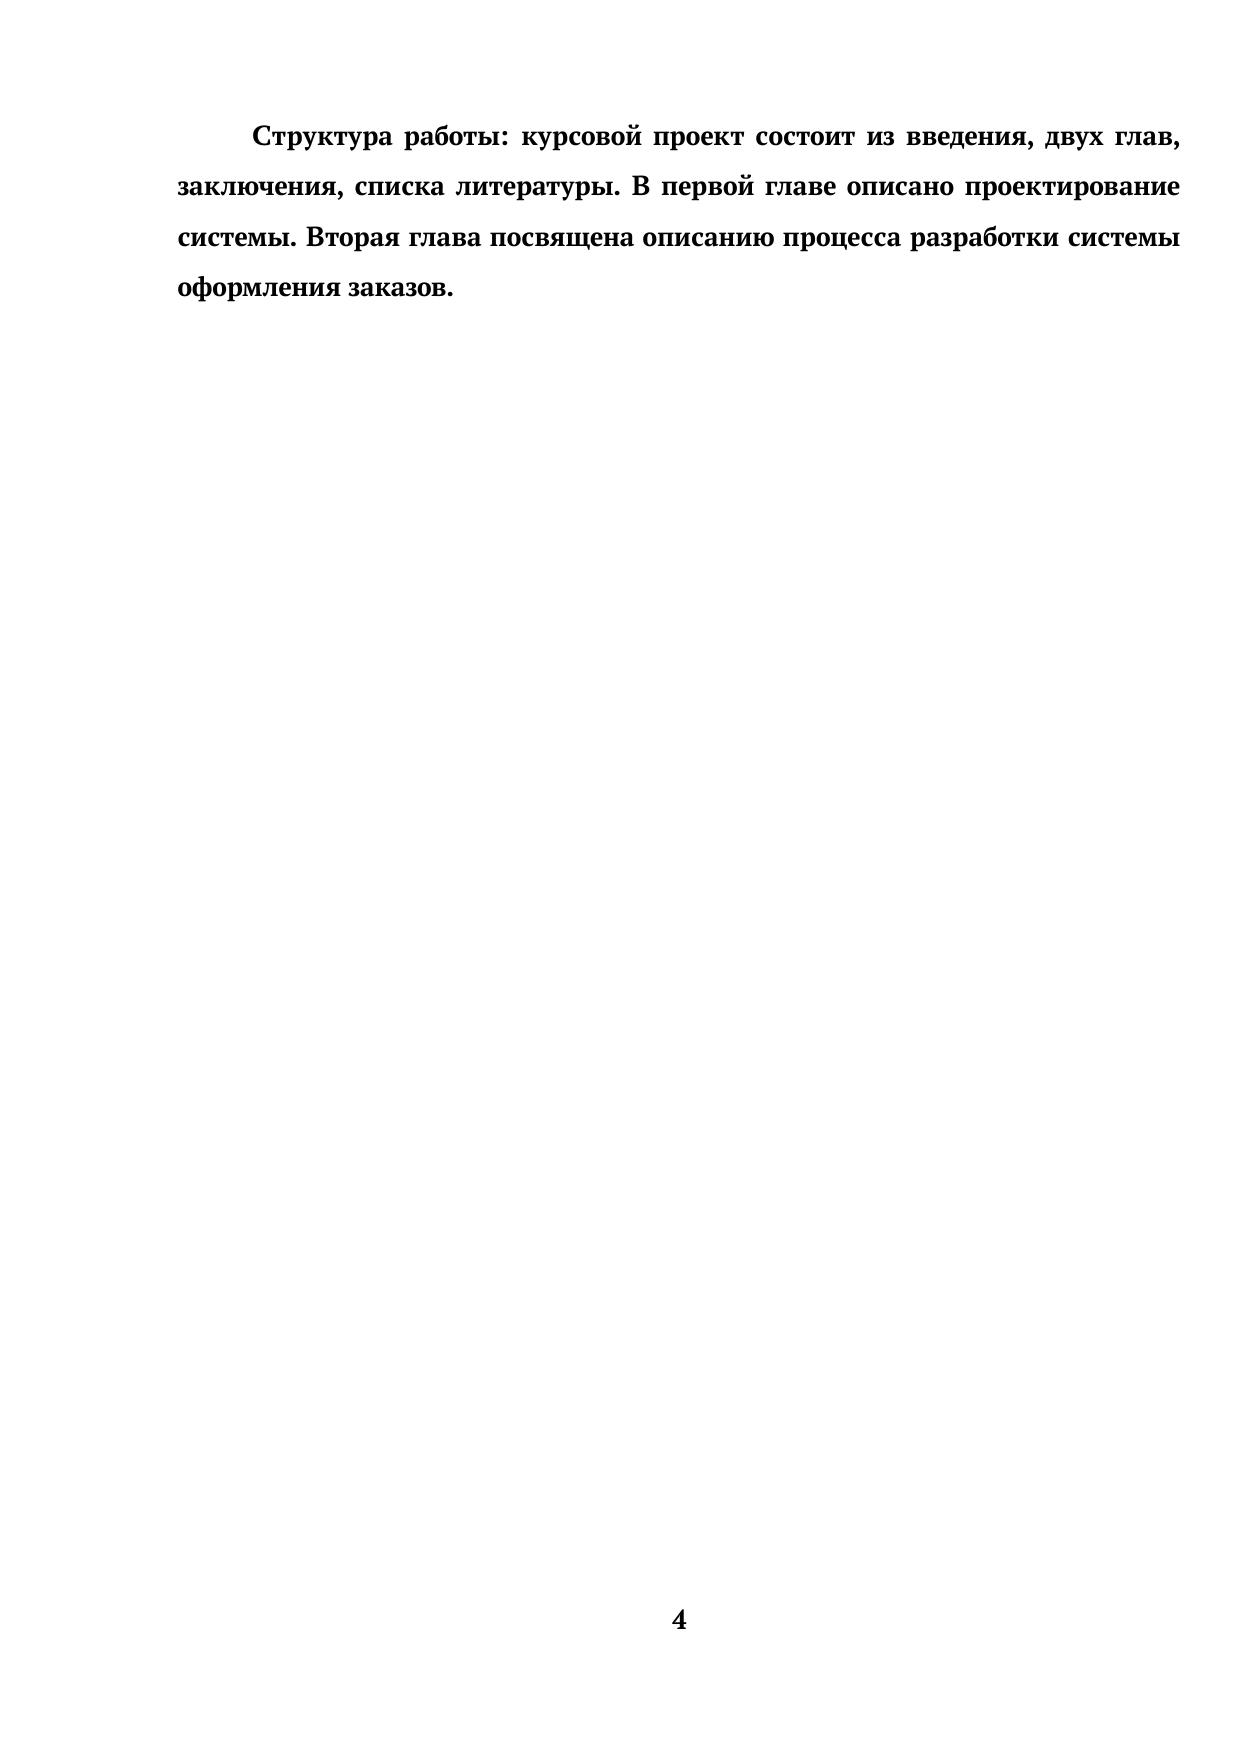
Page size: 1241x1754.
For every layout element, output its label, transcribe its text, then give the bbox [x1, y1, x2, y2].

text Структура работы: курсовой проект состоит из введения, двух глав, заключения, списка литературы. В первой главе описано проектирование системы. Вторая глава посвящена описанию процесса разработки системы оформления заказов. [177, 118, 1181, 303]
